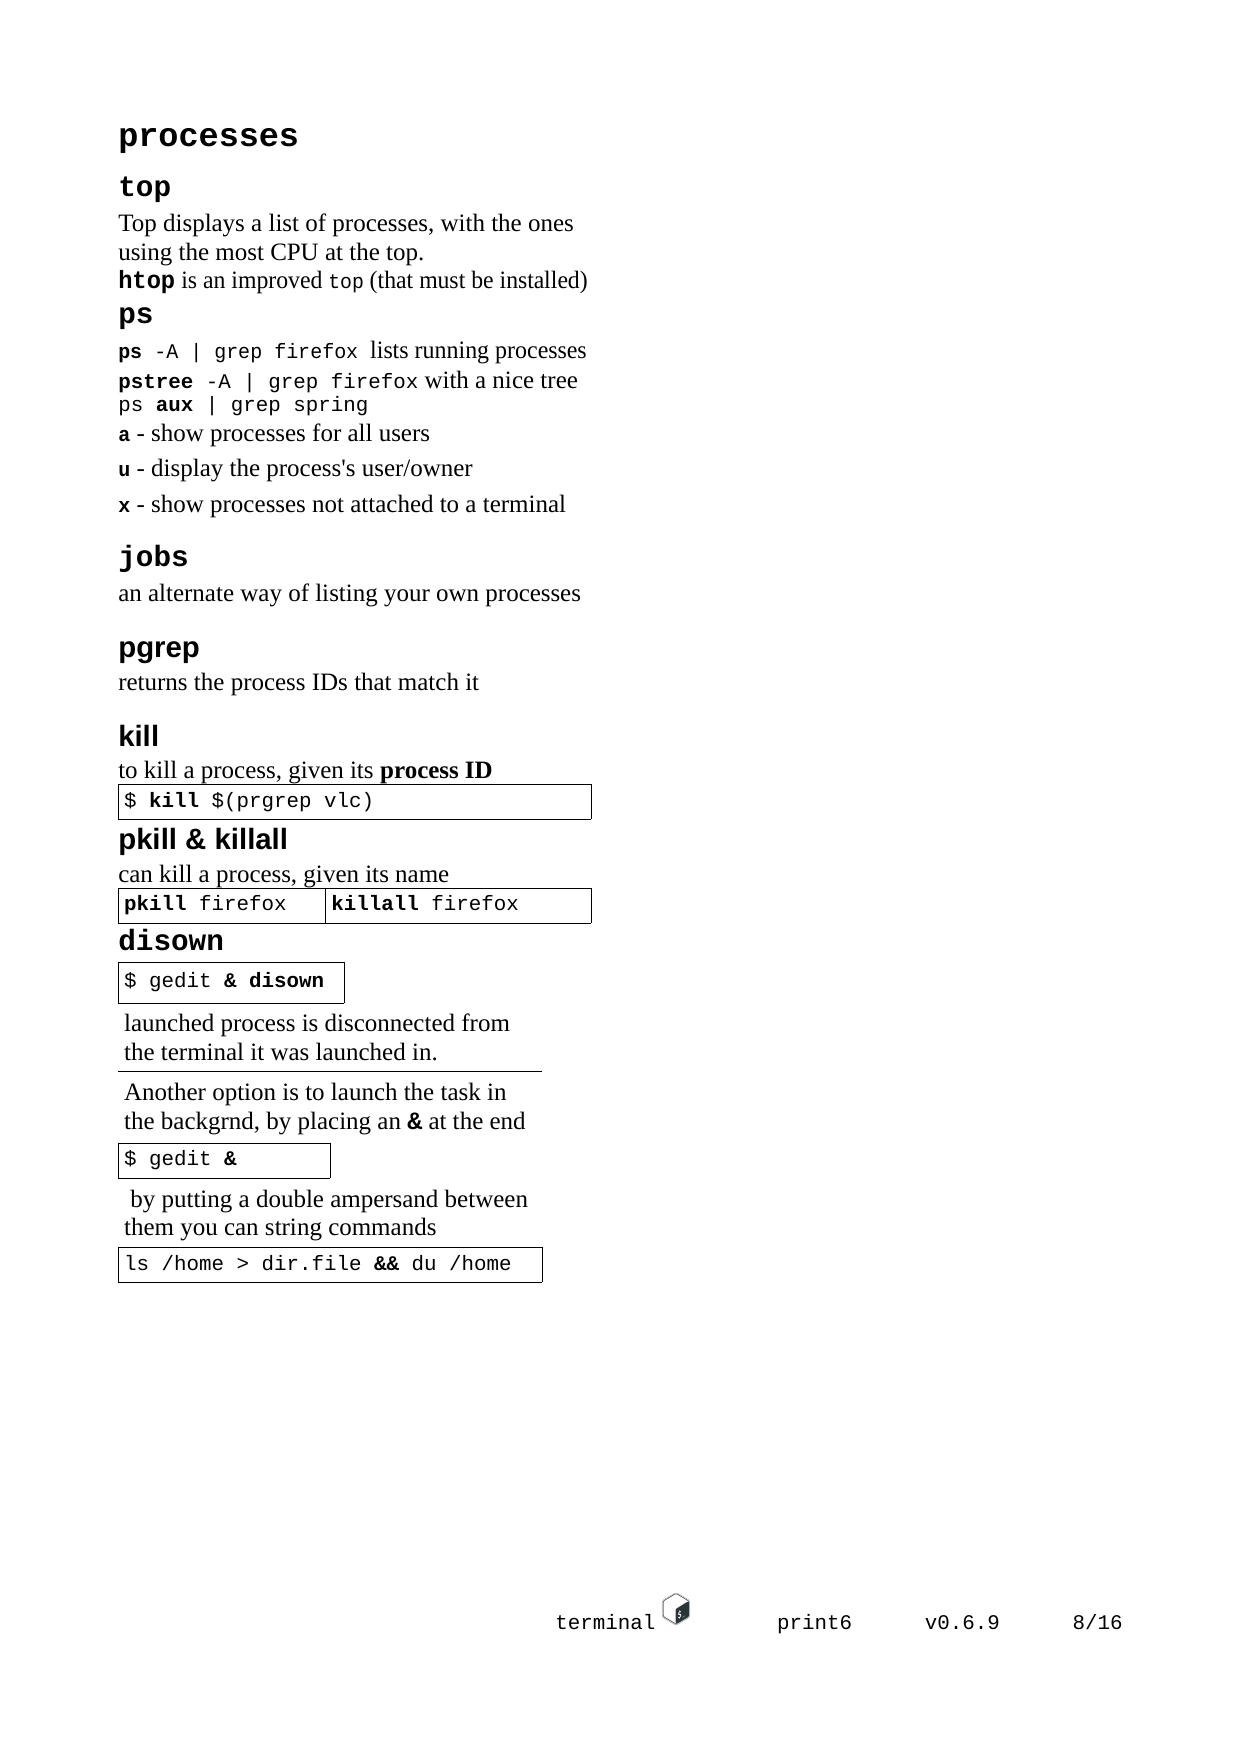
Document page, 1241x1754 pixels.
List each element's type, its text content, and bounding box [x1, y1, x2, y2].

table_cell Another option is to launch the task in the backgrnd, by placing an & at the end [118, 1072, 542, 1143]
table_header pkill firefox [119, 889, 325, 923]
text can kill a process, given its name [118, 859, 591, 888]
subtitle pgrep [118, 630, 591, 664]
subtitle kill [118, 718, 591, 752]
table_cell launched process is disconnected from the terminal it was launched in. [118, 1003, 542, 1071]
subtitle jobs [118, 542, 591, 575]
subtitle processes [118, 118, 591, 156]
table_cell $ gedit & [119, 1144, 330, 1178]
text a - show processes for all users u - display the process's user/owner x - show processes not attached to a terminal [118, 418, 591, 518]
text htop is an improved top (that must be installed) [118, 265, 591, 296]
text ps -A | grep firefox lists running processes [118, 335, 591, 365]
table_header killall firefox [326, 889, 591, 923]
text Top displays a list of processes, with the ones using the most CPU at the top. [118, 208, 591, 265]
table_header $ gedit & disown [119, 963, 344, 1002]
text pstree -A | grep firefox with a nice tree [118, 365, 591, 394]
subtitle top [118, 172, 591, 205]
subtitle ps [118, 299, 591, 332]
text ps aux | grep spring [118, 394, 591, 418]
table_header [345, 962, 542, 1002]
text an alternate way of listing your own processes [118, 578, 591, 607]
subtitle disown [118, 926, 591, 959]
table_cell ls /home > dir.file && du /home [119, 1248, 542, 1282]
table_cell [331, 1143, 542, 1178]
text returns the process IDs that match it [118, 667, 591, 695]
text to kill a process, given its process ID [118, 755, 591, 784]
table_header $ kill $(prgrep vlc) [119, 785, 591, 819]
subtitle pkill & killall [118, 822, 591, 856]
picture [655, 1588, 697, 1630]
table_cell by putting a double ampersand between them you can string commands [118, 1178, 542, 1247]
